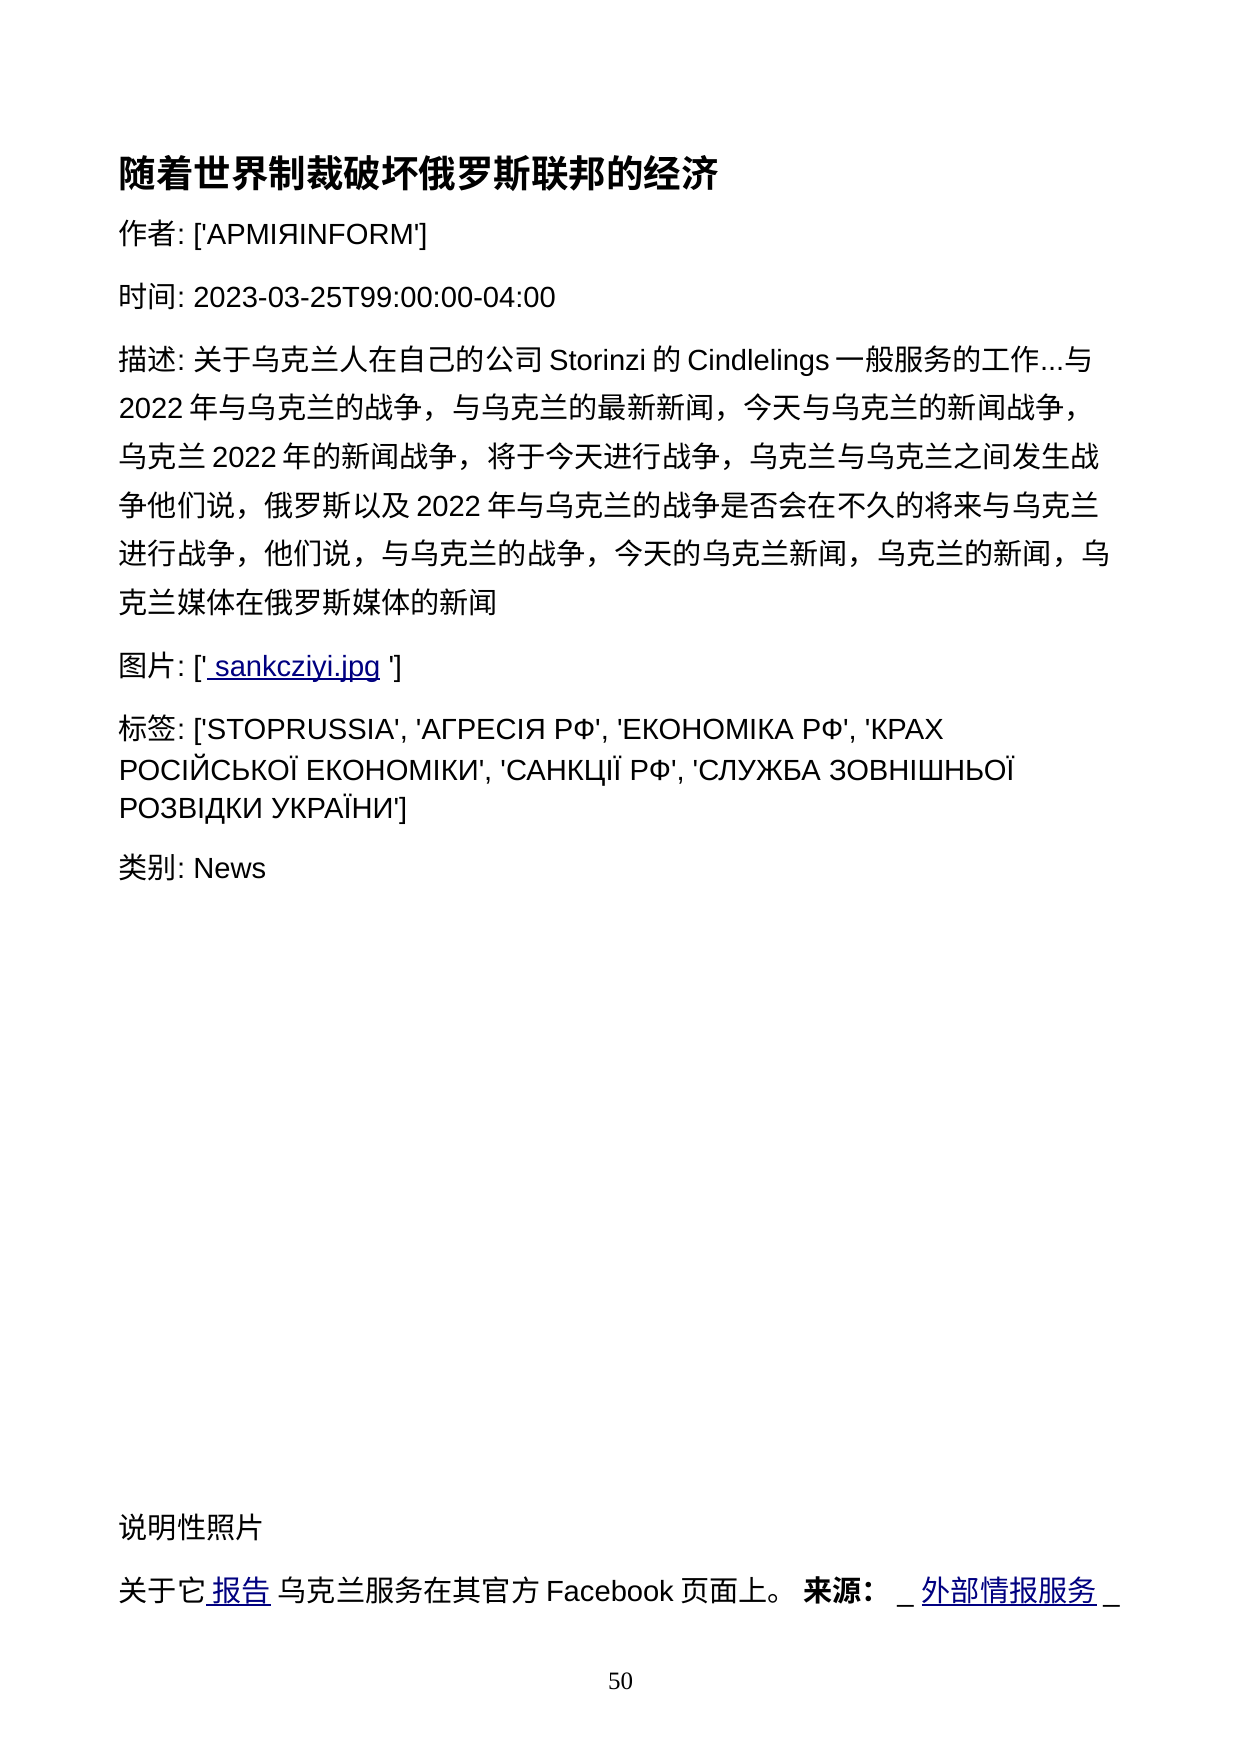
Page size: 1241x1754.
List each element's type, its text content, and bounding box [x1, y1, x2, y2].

text 图片: [' sankcziyi.jpg '] [118, 642, 1122, 685]
text 作者: ['АРМІЯINFORM'] [118, 210, 1122, 253]
subtitle 随着世界制裁破坏俄罗斯联邦的经济 [118, 143, 1122, 198]
text 类别: News [118, 844, 1122, 887]
text 时间: 2023-03-25T99:00:00-04:00 [118, 273, 1122, 316]
text 描述: 关于乌克兰人在自己的公司Storinzi的Cindlelings一般服务的工作...与2022年与乌克兰的战争，与乌克兰的最新新闻，今天与乌克兰的新闻战争，乌克兰2022年的新闻战争，将于今天进行战争，乌克兰与乌克兰之间发生战争他们说，俄罗斯以及2022年与乌克兰的战争是否会在不久的将来与乌克兰进行战争，他们说，与乌克兰的战争，今天的乌克兰新闻，乌克兰的新闻，乌克兰媒体在俄罗斯媒体的新闻 [118, 337, 1122, 622]
text 关于它 报告 乌克兰服务在其官方Facebook页面上。 来源： _ 外部情报服务 _ [118, 1567, 1122, 1609]
text 标签: ['STOPRUSSIA', 'АГРЕСІЯ РФ', 'ЕКОНОМІКА РФ', 'КРАХ РОСІЙСЬКОЇ ЕКОНОМІКИ', 'САНКЦІЇ РФ', 'СЛУЖБА ЗОВНІШНЬОЇ РОЗВІДКИ УКРАЇНИ'] [118, 706, 1122, 825]
text 说明性照片 [118, 908, 1122, 1546]
